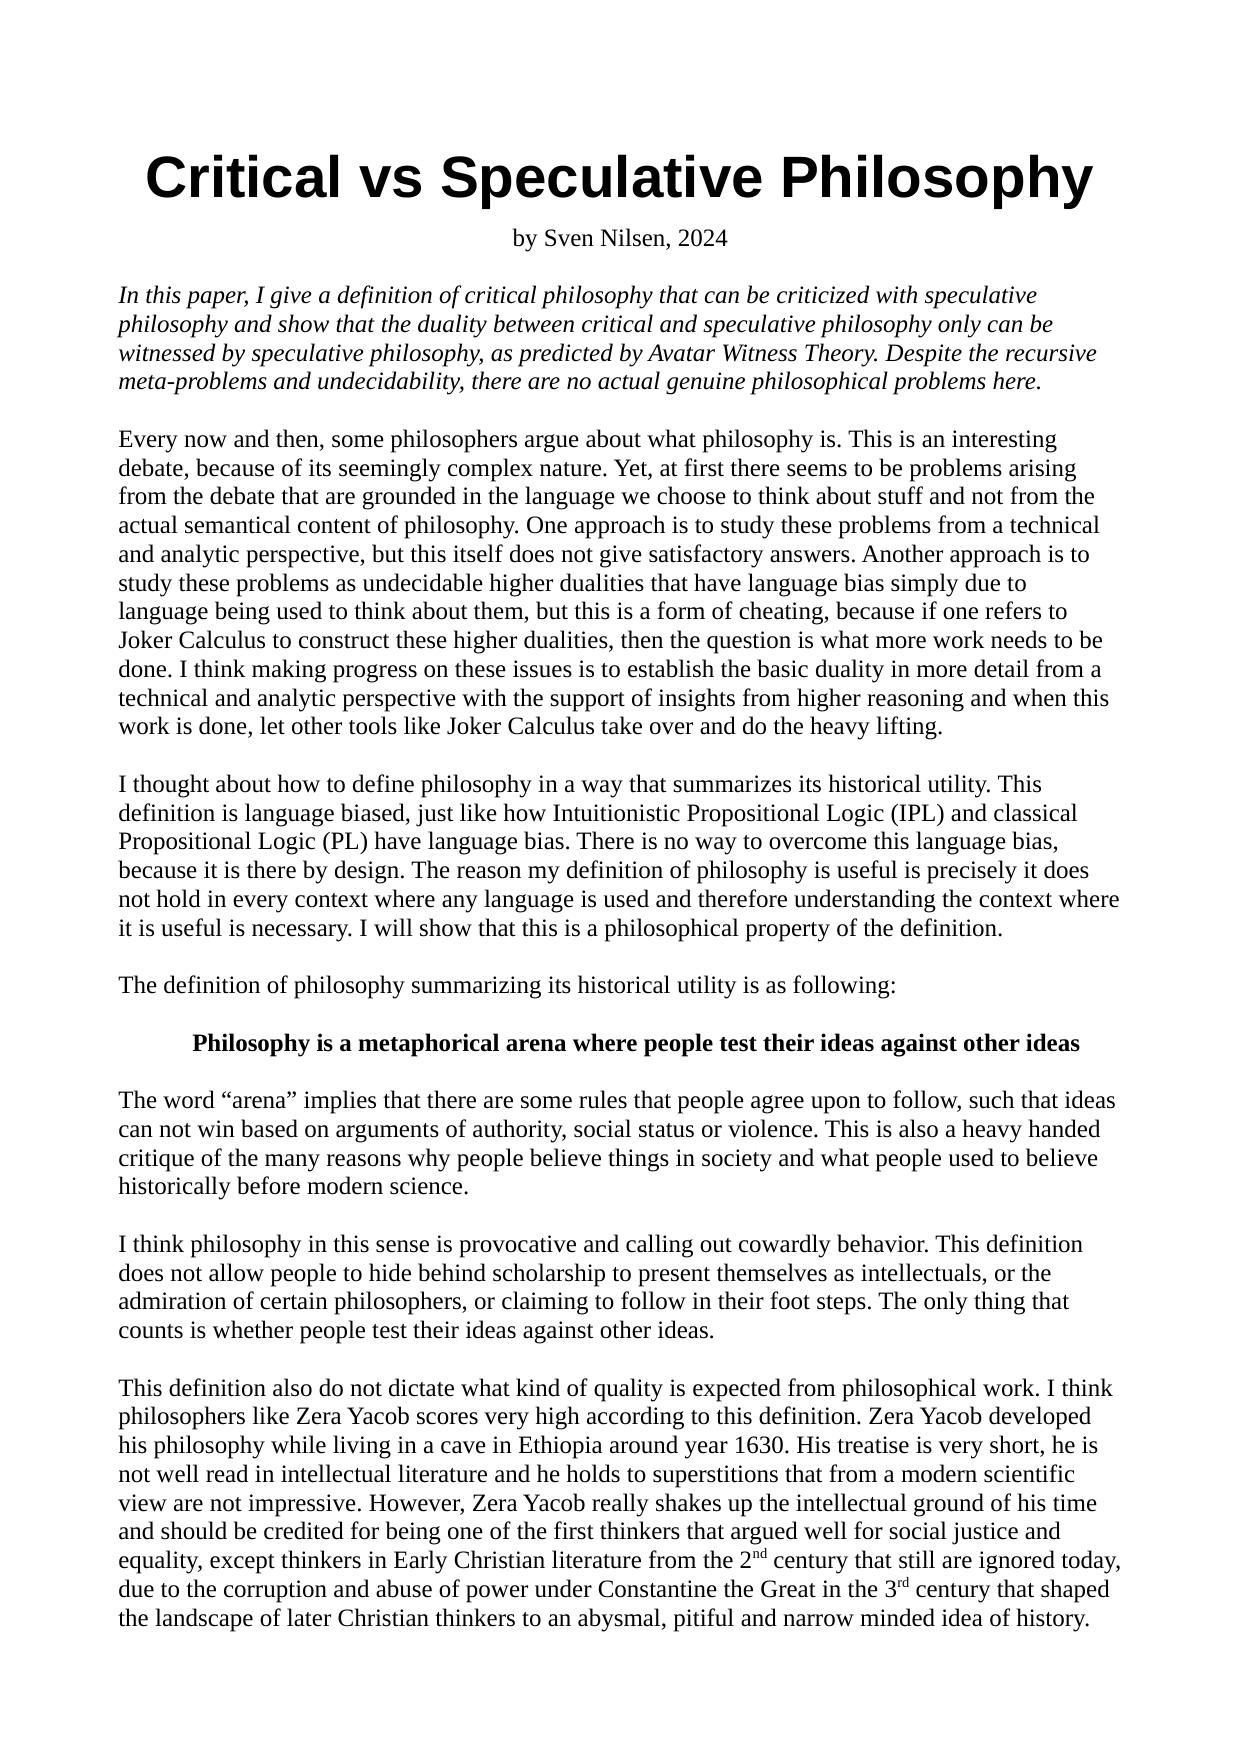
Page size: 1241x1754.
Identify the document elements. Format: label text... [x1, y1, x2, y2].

text In this paper, I give a definition of critical philosophy that can be criticized with speculative philosophy and show that the duality between critical and speculative philosophy only can be witnessed by speculative philosophy, as predicted by Avatar Witness Theory. Despite the recursive meta-problems and undecidability, there are no actual genuine philosophical problems here. [118, 280, 1122, 395]
text The definition of philosophy summarizing its historical utility is as following: [118, 970, 1122, 999]
text I think philosophy in this sense is provocative and calling out cowardly behavior. This definition does not allow people to hide behind scholarship to present themselves as intellectuals, or the admiration of certain philosophers, or claiming to follow in their foot steps. The only thing that counts is whether people test their ideas against other ideas. [118, 1229, 1122, 1344]
text Every now and then, some philosophers argue about what philosophy is. This is an interesting debate, because of its seemingly complex nature. Yet, at first there seems to be problems arising from the debate that are grounded in the language we choose to think about stuff and not from the actual semantical content of philosophy. One approach is to study these problems from a technical and analytic perspective, but this itself does not give satisfactory answers. Another approach is to study these problems as undecidable higher dualities that have language bias simply due to language being used to think about them, but this is a form of cheating, because if one refers to Joker Calculus to construct these higher dualities, then the question is what more work needs to be done. I think making progress on these issues is to establish the basic duality in more detail from a technical and analytic perspective with the support of insights from higher reasoning and when this work is done, let other tools like Joker Calculus take over and do the heavy lifting. [118, 424, 1122, 740]
text Philosophy is a metaphorical arena where people test their ideas against other ideas [118, 1028, 1122, 1056]
text I thought about how to define philosophy in a way that summarizes its historical utility. This definition is language biased, just like how Intuitionistic Propositional Logic (IPL) and classical Propositional Logic (PL) have language bias. There is no way to overcome this language bias, because it is there by design. The reason my definition of philosophy is useful is precisely it does not hold in every context where any language is used and therefore understanding the context where it is useful is necessary. I will show that this is a philosophical property of the definition. [118, 769, 1122, 941]
title Critical vs Speculative Philosophy [118, 143, 1122, 210]
text The word “arena” implies that there are some rules that people agree upon to follow, such that ideas can not win based on arguments of authority, social status or violence. This is also a heavy handed critique of the many reasons why people believe things in society and what people used to believe historically before modern science. [118, 1085, 1122, 1200]
text This definition also do not dictate what kind of quality is expected from philosophical work. I think philosophers like Zera Yacob scores very high according to this definition. Zera Yacob developed his philosophy while living in a cave in Ethiopia around year 1630. His treatise is very short, he is not well read in intellectual literature and he holds to superstitions that from a modern scientific view are not impressive. However, Zera Yacob really shakes up the intellectual ground of his time and should be credited for being one of the first thinkers that argued well for social justice and equality, except thinkers in Early Christian literature from the 2nd century that still are ignored today, due to the corruption and abuse of power under Constantine the Great in the 3rd century that shaped the landscape of later Christian thinkers to an abysmal, pitiful and narrow minded idea of history. [118, 1373, 1122, 1631]
text by Sven Nilsen, 2024 [118, 223, 1122, 251]
